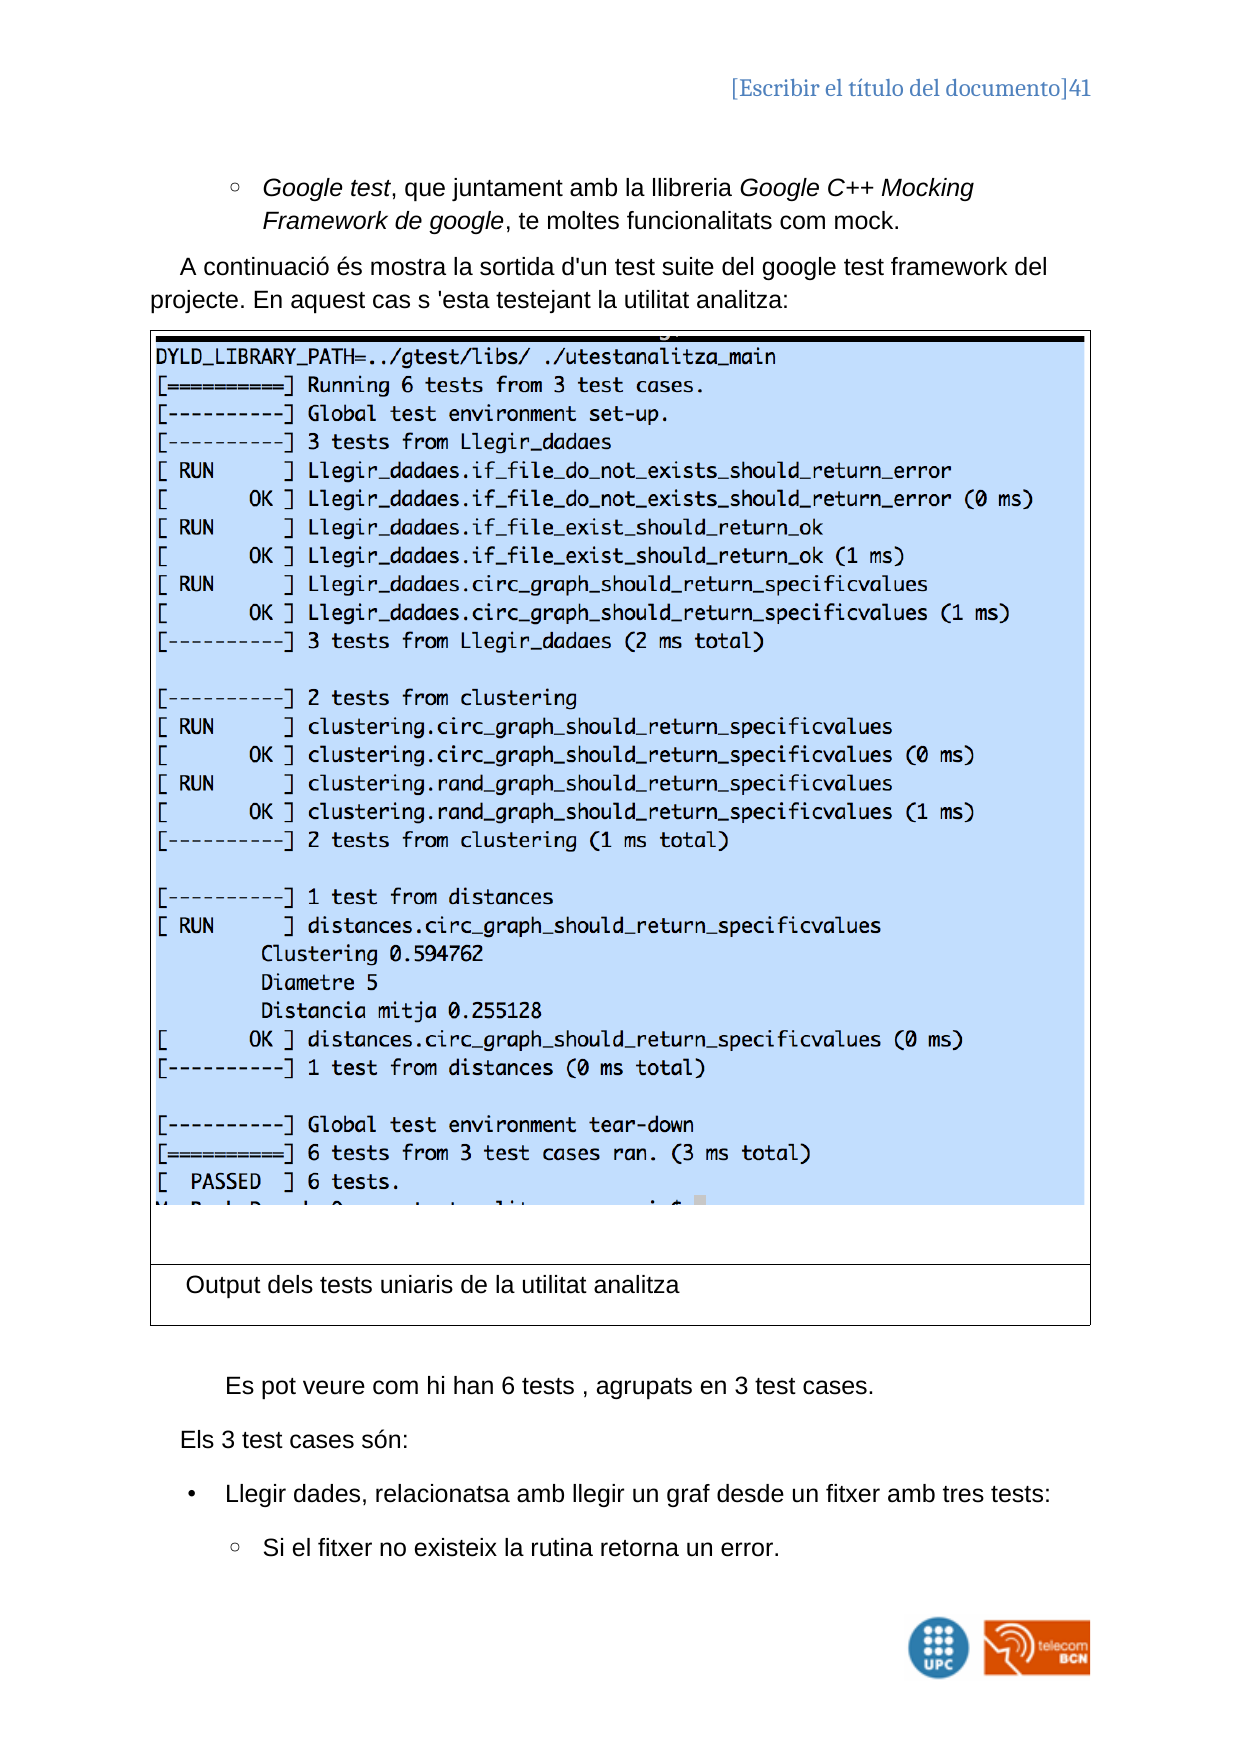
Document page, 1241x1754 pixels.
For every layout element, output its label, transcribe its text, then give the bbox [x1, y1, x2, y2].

table_header [151, 331, 1090, 1204]
list Llegir dades, relacionatsa amb llegir un graf desde un fitxer amb tres tests: [187, 1478, 1090, 1507]
list Google test, que juntament amb la llibreria Google C++ Mocking Framework de google, te moltes funcionalitats com mock. [225, 173, 1090, 235]
table_header [151, 1205, 1090, 1264]
text Els 3 test cases són: [150, 1425, 1090, 1453]
picture [904, 1614, 1091, 1681]
list Si el fitxer no existeix la rutina retorna un error. [225, 1532, 1090, 1561]
list Es pot veure com hi han 6 tests , agrupats en 3 test cases. [187, 1371, 1090, 1399]
picture [155, 336, 1085, 1205]
table_cell Output dels tests uniaris de la utilitat analitza [151, 1265, 1090, 1325]
text A continuació és mostra la sortida d'un test suite del google test framework del projecte. En aquest cas s 'esta testejant la utilitat analitza: [150, 252, 1090, 313]
